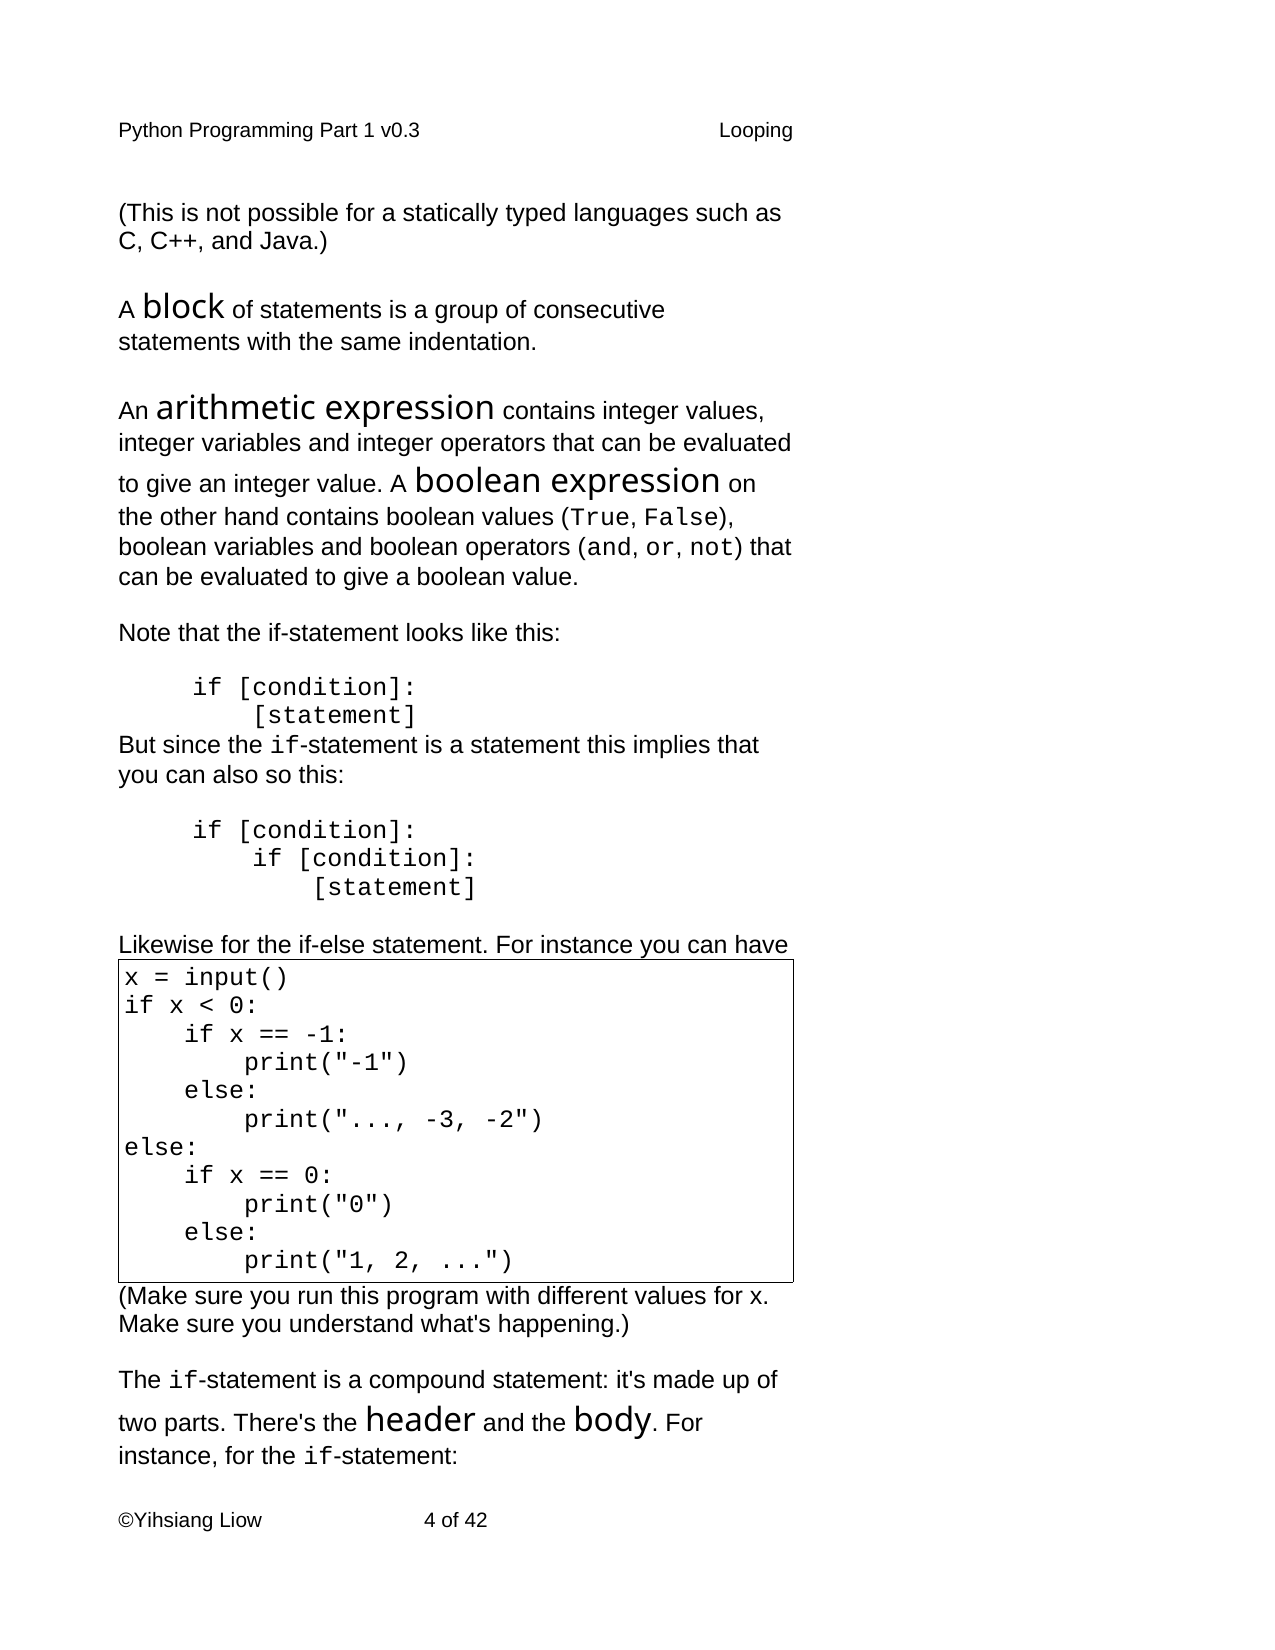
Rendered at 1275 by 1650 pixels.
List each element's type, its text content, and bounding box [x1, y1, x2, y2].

text if [condition]: [118, 846, 793, 874]
text [statement] [118, 703, 793, 731]
text [statement] [118, 874, 793, 902]
text The if-statement is a compound statement: it's made up of two parts. There's the header and the body. For instance, for the if-statement: [118, 1366, 793, 1472]
text if [condition]: [118, 674, 793, 703]
text if [condition]: [118, 817, 793, 846]
text But since the if-statement is a statement this implies that you can also so this: [118, 731, 793, 789]
text An arithmetic expression contains integer values, integer variables and integer operators that can be evaluated to give an integer value. A boolean expression on the other hand contains boolean values (True, False), boolean variables and boolean operators (and, or, not) that can be evaluated to give a boolean value. [118, 384, 793, 591]
text A block of statements is a group of consecutive statements with the same indentation. [118, 282, 793, 356]
text Note that the if-statement looks like this: [118, 618, 793, 646]
text Likewise for the if-else statement. For instance you can have [118, 931, 793, 959]
table_header x = input() if x < 0: if x == -1: print("-1") else: print("..., -3, -2") else: if x == 0: print("0") else: print("1, 2, ...") [119, 960, 793, 1282]
text (This is not possible for a statically typed languages such as C, C++, and Java.) [118, 199, 793, 254]
text (Make sure you run this program with different values for x. Make sure you understand what's happening.) [118, 1283, 793, 1338]
